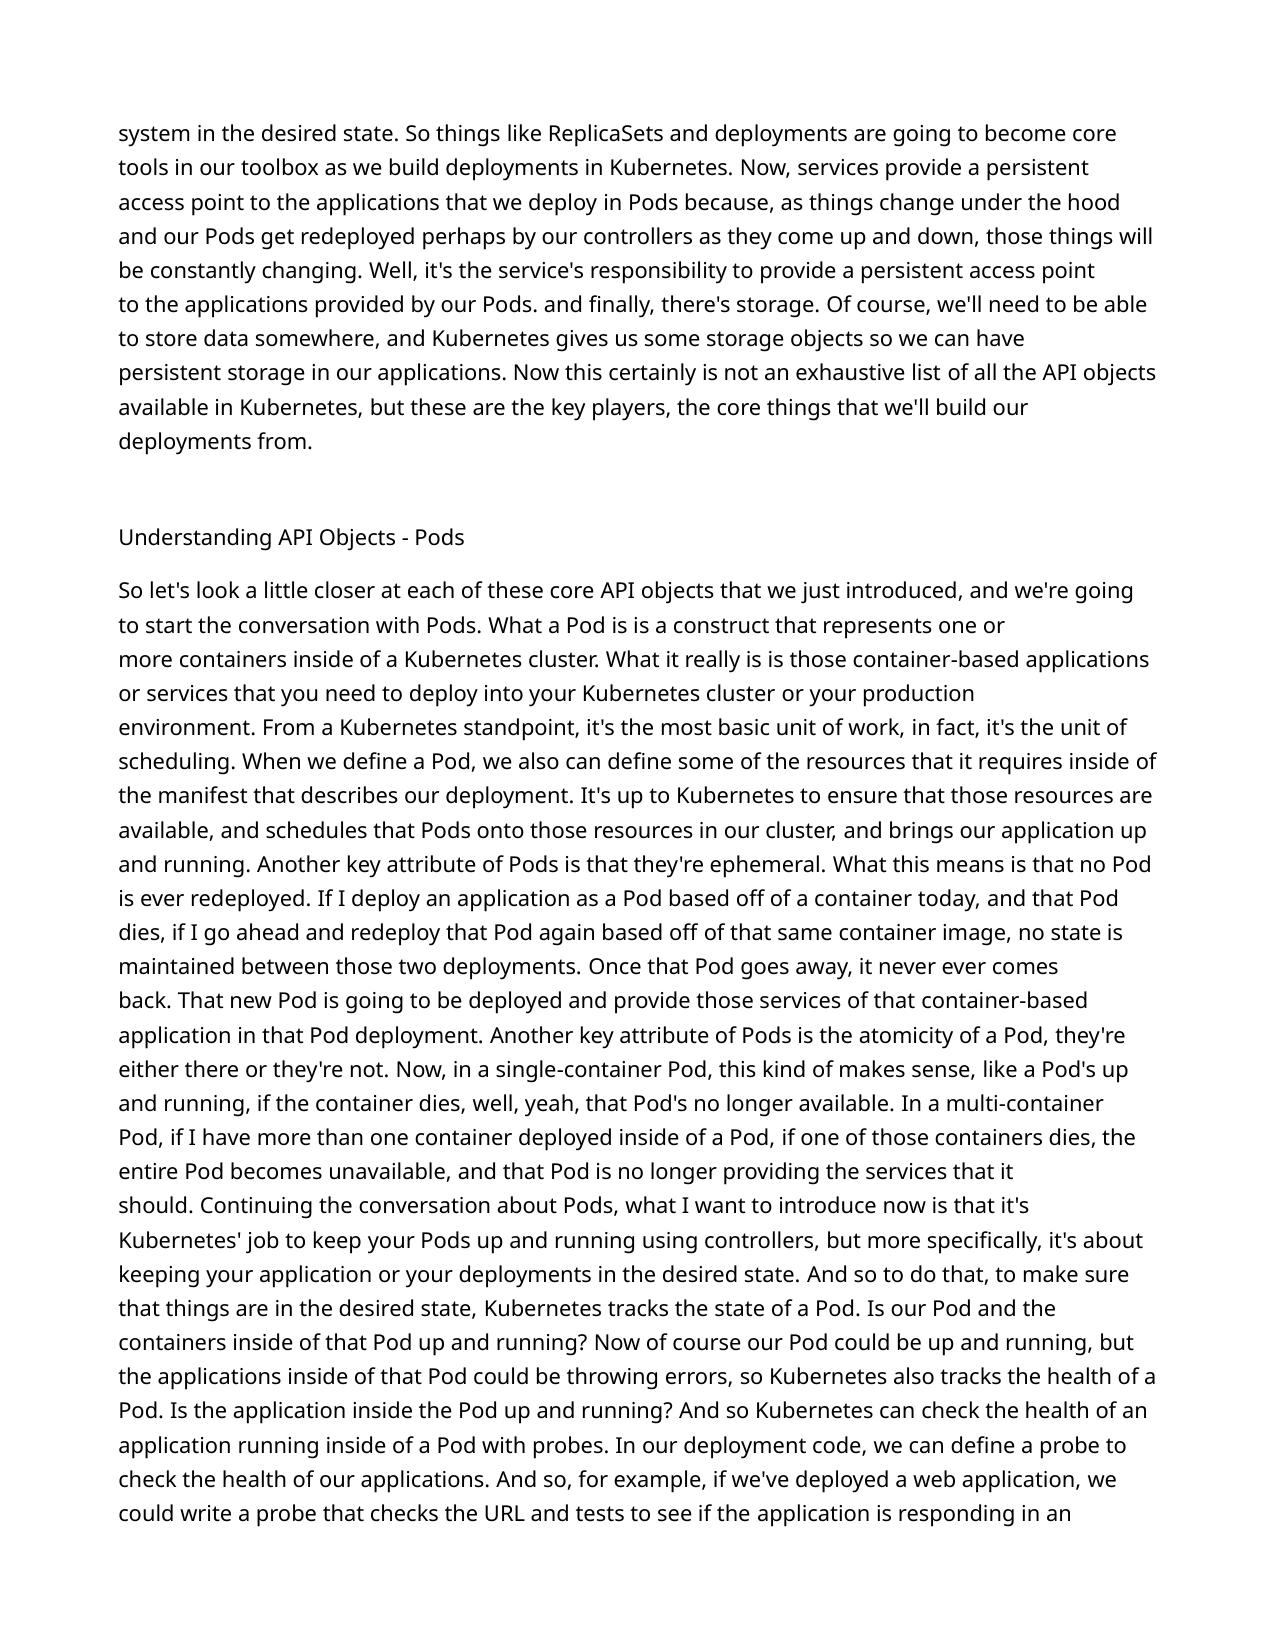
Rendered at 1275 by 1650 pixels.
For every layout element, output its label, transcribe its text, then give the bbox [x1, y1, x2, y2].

text system in the desired state. So things like ReplicaSets and deployments are going to become core tools in our toolbox as we build deployments in Kubernetes. Now, services provide a persistent access point to the applications that we deploy in Pods because, as things change under the hood and our Pods get redeployed perhaps by our controllers as they come up and down, those things will be constantly changing. Well, it's the service's responsibility to provide a persistent access point to the applications provided by our Pods. and finally, there's storage. Of course, we'll need to be able to store data somewhere, and Kubernetes gives us some storage objects so we can have persistent storage in our applications. Now this certainly is not an exhaustive list of all the API objects available in Kubernetes, but these are the key players, the core things that we'll build our deployments from. [118, 118, 1157, 455]
text So let's look a little closer at each of these core API objects that we just introduced, and we're going to start the conversation with Pods. What a Pod is is a construct that represents one or more containers inside of a Kubernetes cluster. What it really is is those container‑based applications or services that you need to deploy into your Kubernetes cluster or your production environment. From a Kubernetes standpoint, it's the most basic unit of work, in fact, it's the unit of scheduling. When we define a Pod, we also can define some of the resources that it requires inside of the manifest that describes our deployment. It's up to Kubernetes to ensure that those resources are available, and schedules that Pods onto those resources in our cluster, and brings our application up and running. Another key attribute of Pods is that they're ephemeral. What this means is that no Pod is ever redeployed. If I deploy an application as a Pod based off of a container today, and that Pod dies, if I go ahead and redeploy that Pod again based off of that same container image, no state is maintained between those two deployments. Once that Pod goes away, it never ever comes back. That new Pod is going to be deployed and provide those services of that container‑based application in that Pod deployment. Another key attribute of Pods is the atomicity of a Pod, they're either there or they're not. Now, in a single‑container Pod, this kind of makes sense, like a Pod's up and running, if the container dies, well, yeah, that Pod's no longer available. In a multi‑container Pod, if I have more than one container deployed inside of a Pod, if one of those containers dies, the entire Pod becomes unavailable, and that Pod is no longer providing the services that it should. Continuing the conversation about Pods, what I want to introduce now is that it's Kubernetes' job to keep your Pods up and running using controllers, but more specifically, it's about keeping your application or your deployments in the desired state. And so to do that, to make sure that things are in the desired state, Kubernetes tracks the state of a Pod. Is our Pod and the containers inside of that Pod up and running? Now of course our Pod could be up and running, but the applications inside of that Pod could be throwing errors, so Kubernetes also tracks the health of a Pod. Is the application inside the Pod up and running? And so Kubernetes can check the health of an application running inside of a Pod with probes. In our deployment code, we can define a probe to check the health of our applications. And so, for example, if we've deployed a web application, we could write a probe that checks the URL and tests to see if the application is responding in an [118, 576, 1157, 1528]
subtitle Understanding API Objects - Pods [118, 522, 1157, 552]
